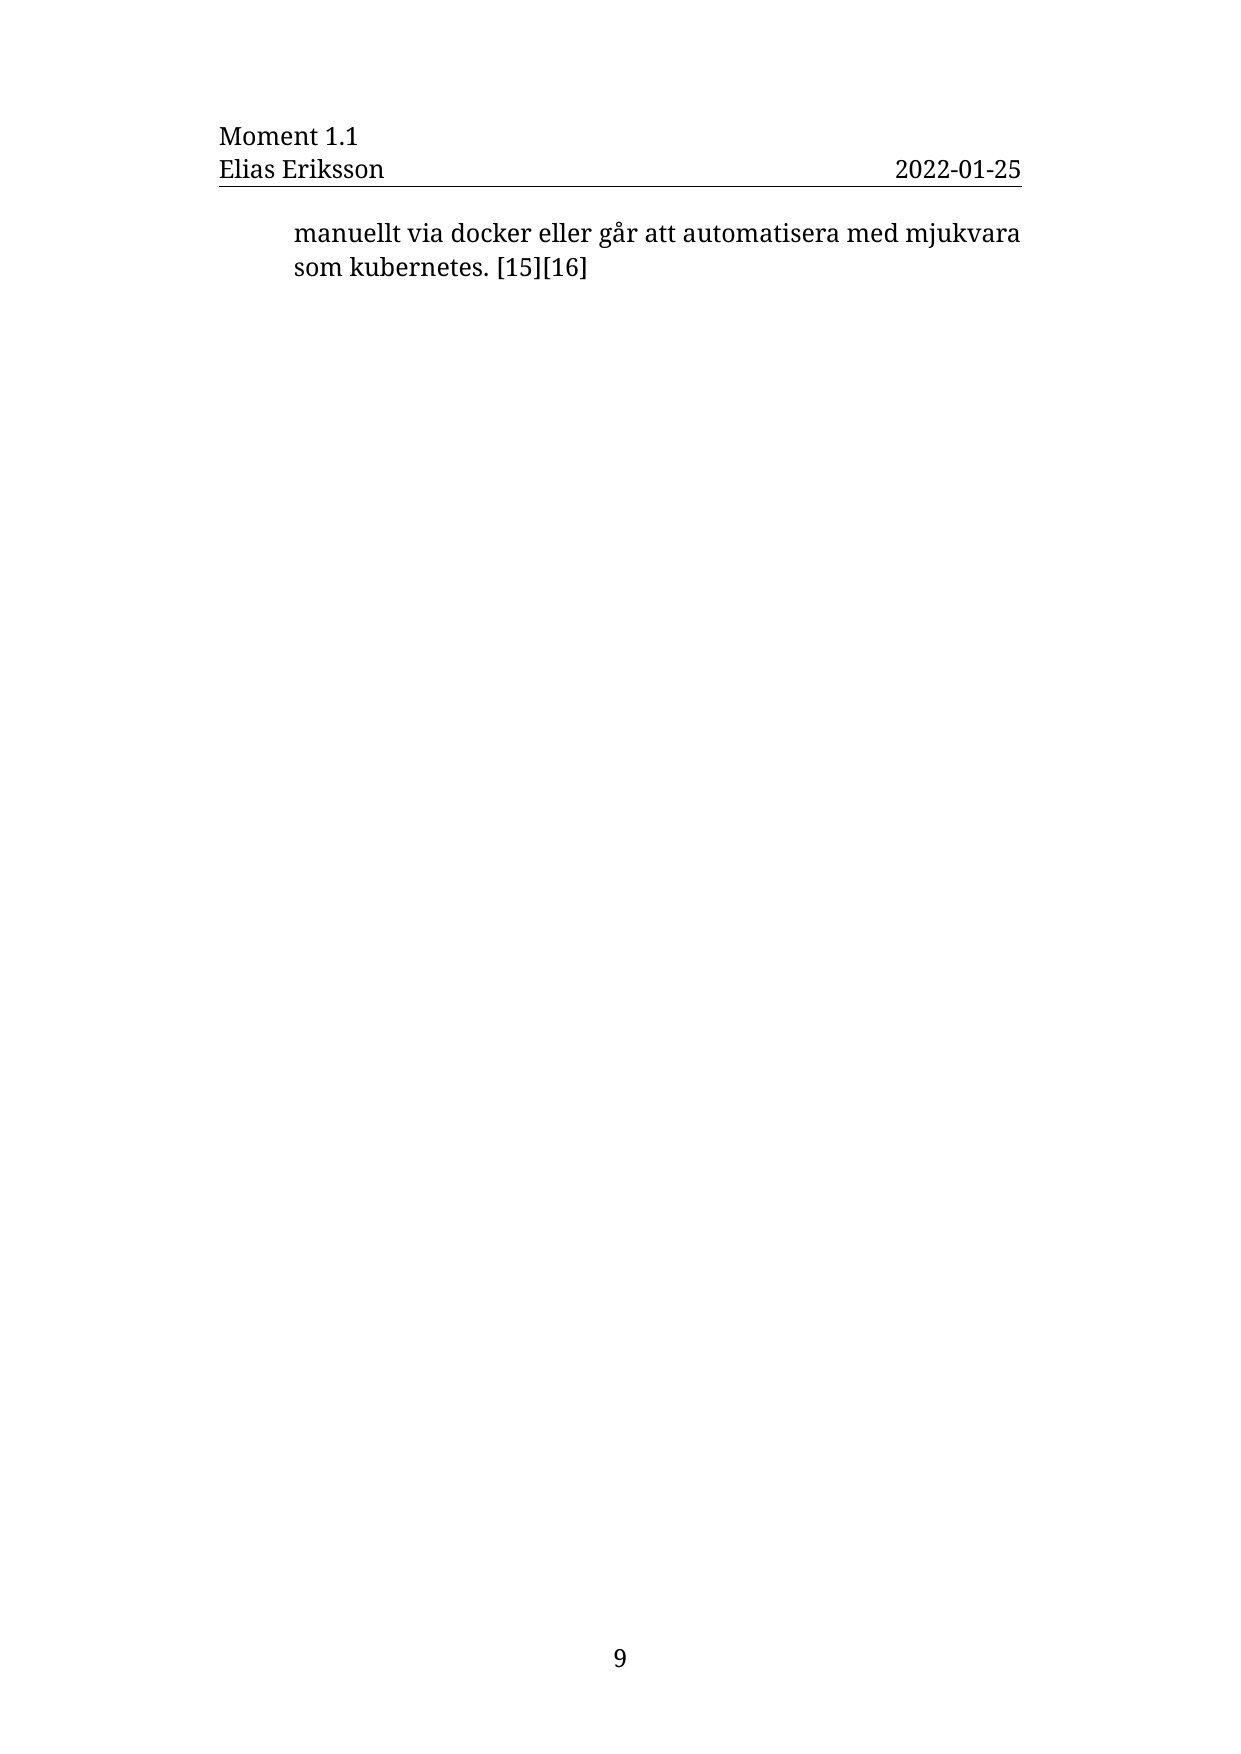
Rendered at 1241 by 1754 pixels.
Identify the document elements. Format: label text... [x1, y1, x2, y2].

list manuellt via docker eller går att automatisera med mjukvara som kubernetes. [15][16] [256, 216, 1022, 284]
